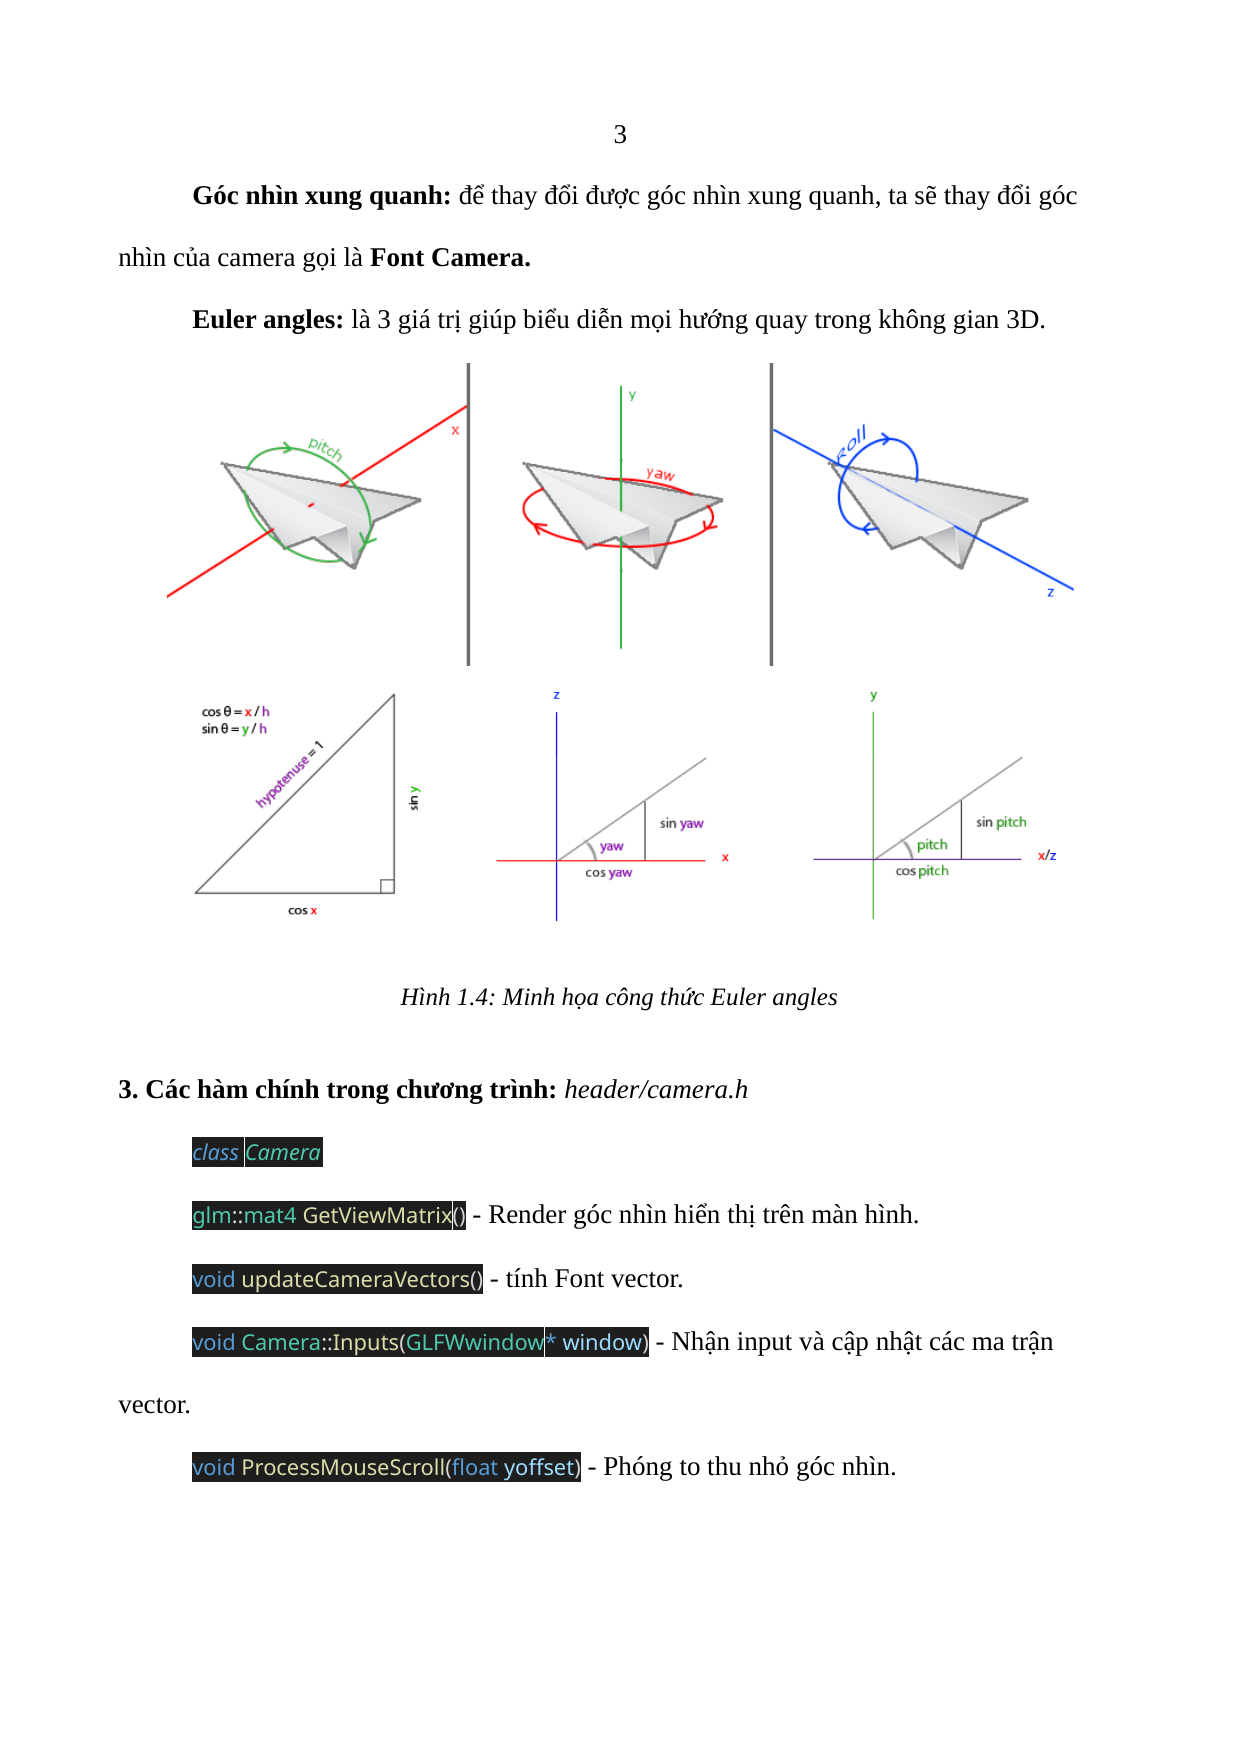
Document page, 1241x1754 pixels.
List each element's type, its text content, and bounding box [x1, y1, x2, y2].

picture [800, 668, 1074, 949]
text void ProcessMouseScroll(float yoffset) - Phóng to thu nhỏ góc nhìn. [118, 1450, 1122, 1482]
picture [166, 363, 1074, 950]
text class Camera [118, 1135, 1122, 1167]
text void Camera::Inputs(GLFWwindow* window) - Nhận input và cập nhật các ma trận vector. [118, 1325, 1122, 1419]
subtitle Các hàm chính trong chương trình: header/camera.h [118, 1073, 1122, 1104]
text Góc nhìn xung quanh: để thay đổi được góc nhìn xung quanh, ta sẽ thay đổi góc nhìn của camera gọi là Font Camera. [118, 179, 1122, 272]
text Hình 1.4: Minh họa công thức Euler angles [167, 666, 1073, 1011]
text void updateCameraVectors() - tính Font vector. [118, 1262, 1122, 1294]
picture [482, 668, 758, 951]
text Euler angles: là 3 giá trị giúp biểu diễn mọi hướng quay trong không gian 3D. [118, 303, 1122, 334]
text glm::mat4 GetViewMatrix() - Render góc nhìn hiển thị trên màn hình. [118, 1199, 1122, 1230]
